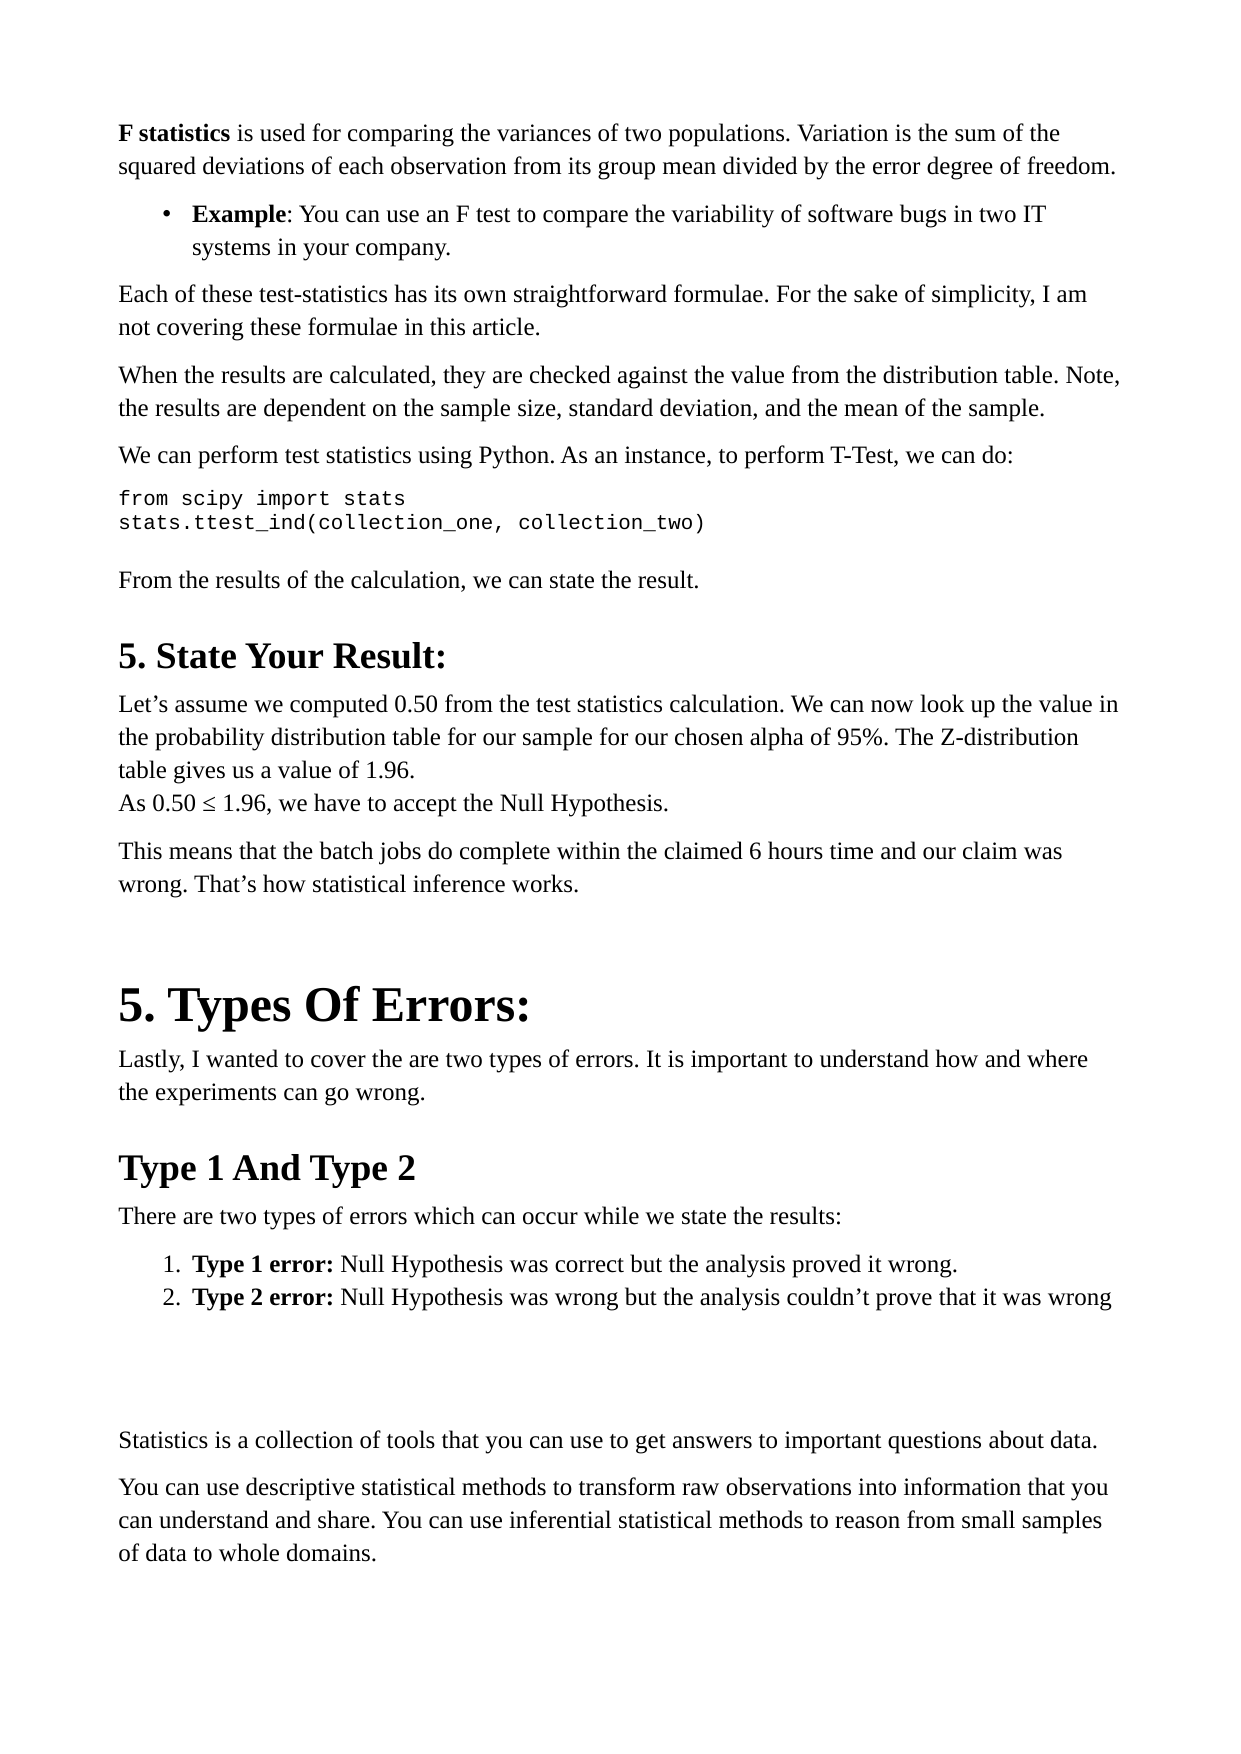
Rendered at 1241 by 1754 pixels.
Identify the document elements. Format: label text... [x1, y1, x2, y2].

list Type 1 error: Null Hypothesis was correct but the analysis proved it wrong. [162, 1249, 1122, 1278]
text You can use descriptive statistical methods to transform raw observations into information that you can understand and share. You can use inferential statistical methods to reason from small samples of data to whole domains. [118, 1472, 1122, 1567]
text There are two types of errors which can occur while we state the results: [118, 1201, 1122, 1230]
list Type 2 error: Null Hypothesis was wrong but the analysis couldn’t prove that it was wrong [162, 1282, 1122, 1311]
text stats.ttest_ind(collection_one, collection_two) [118, 512, 1122, 536]
subtitle 5. Types Of Errors: [118, 974, 1122, 1032]
text Let’s assume we computed 0.50 from the test statistics calculation. We can now look up the value in the probability distribution table for our sample for our chosen alpha of 95%. The Z-distribution table gives us a value of 1.96. As 0.50 ≤ 1.96, we have to accept the Null Hypothesis. [118, 689, 1122, 817]
text Lastly, I wanted to cover the are two types of errors. It is important to understand how and where the experiments can go wrong. [118, 1044, 1122, 1106]
subtitle 5. State Your Result: [118, 633, 1122, 677]
text This means that the batch jobs do complete within the claimed 6 hours time and our claim was wrong. That’s how statistical inference works. [118, 836, 1122, 897]
text We can perform test statistics using Python. As an instance, to perform T-Test, we can do: [118, 441, 1122, 469]
text Statistics is a collection of tools that you can use to get answers to important questions about data. [118, 1425, 1122, 1454]
text When the results are calculated, they are checked against the value from the distribution table. Note, the results are dependent on the sample size, standard deviation, and the mean of the sample. [118, 360, 1122, 422]
text From the results of the calculation, we can state the result. [118, 565, 1122, 594]
text Each of these test-statistics has its own straightforward formulae. For the sake of simplicity, I am not covering these formulae in this article. [118, 279, 1122, 341]
list Example: You can use an F test to compare the variability of software bugs in two IT systems in your company. [162, 199, 1122, 261]
text F statistics is used for comparing the variances of two populations. Variation is the sum of the squared deviations of each observation from its group mean divided by the error degree of freedom. [118, 118, 1122, 180]
text from scipy import stats [118, 488, 1122, 512]
subtitle Type 1 And Type 2 [118, 1146, 1122, 1189]
